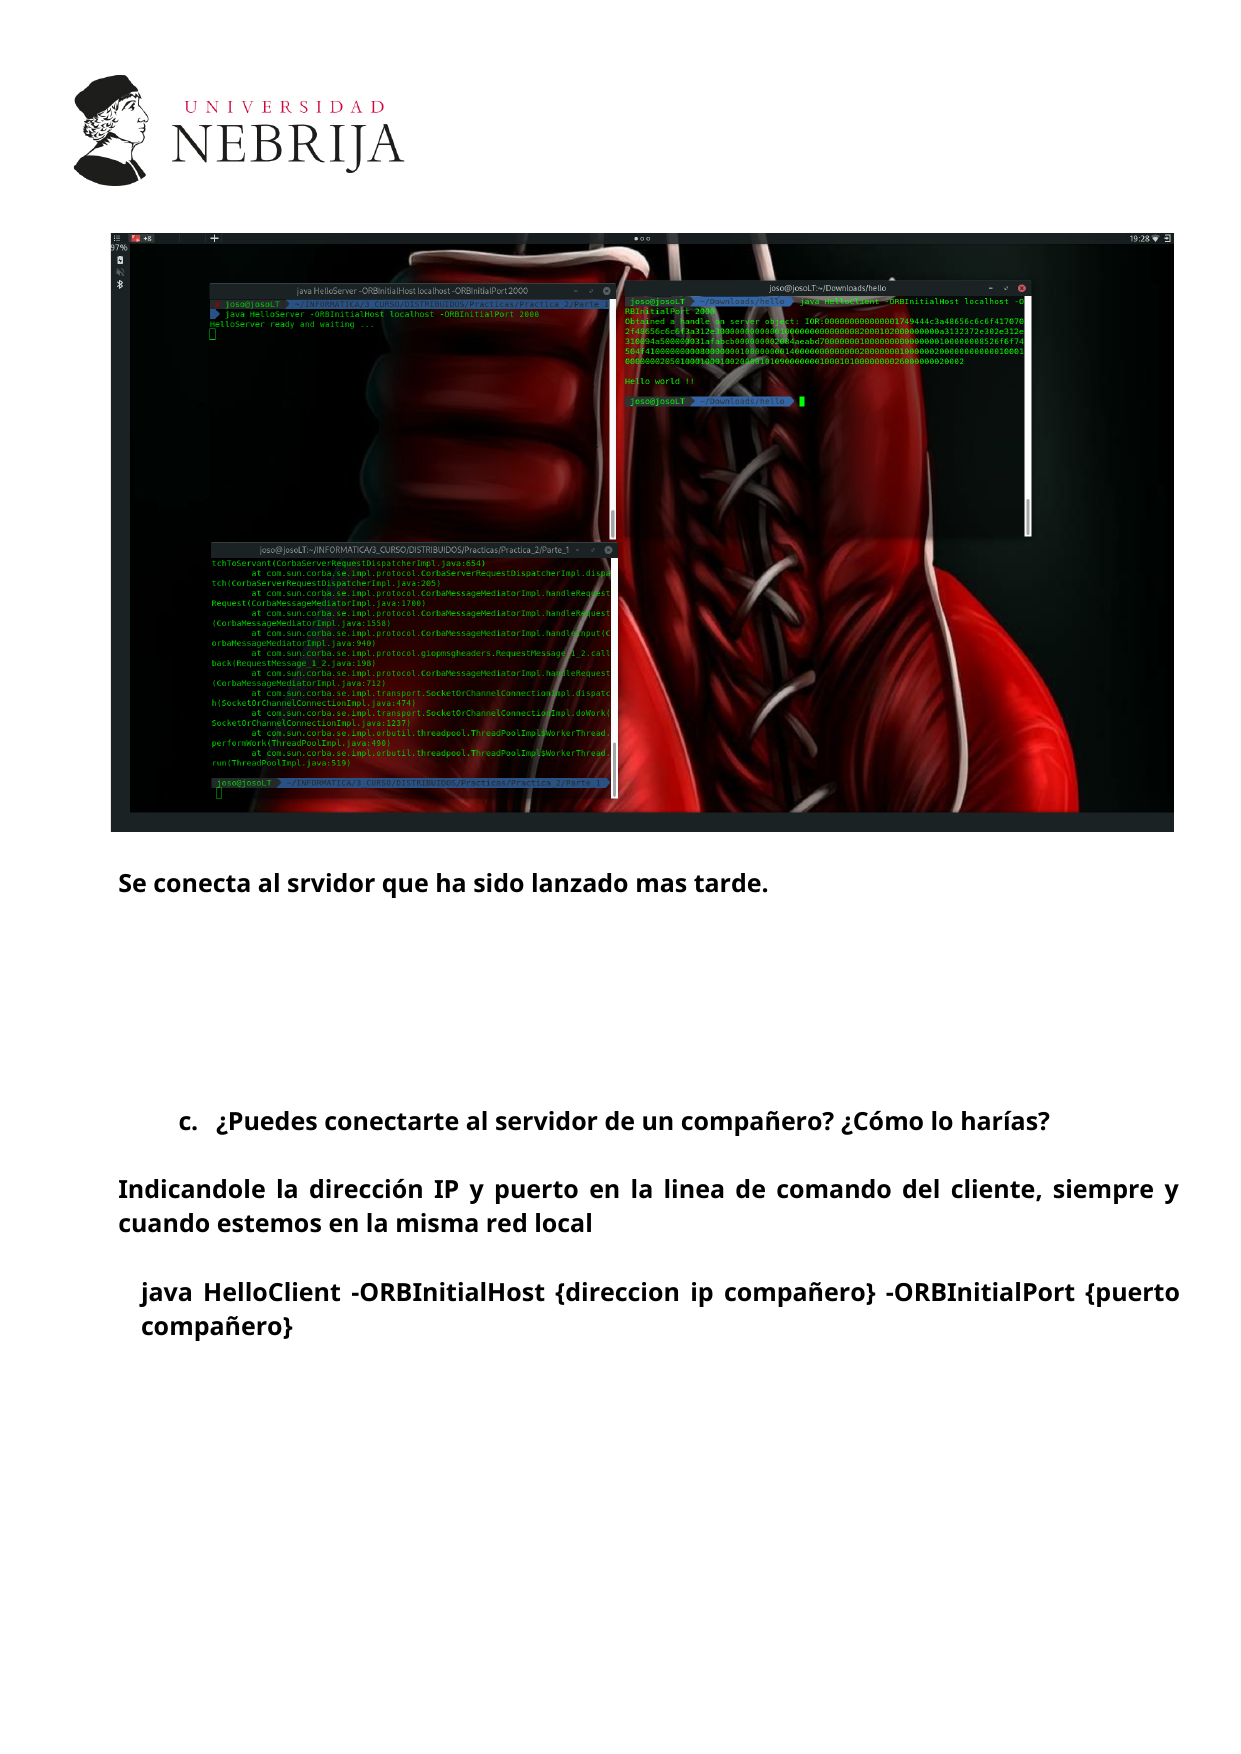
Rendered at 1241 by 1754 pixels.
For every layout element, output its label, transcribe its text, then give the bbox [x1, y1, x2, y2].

text Se conecta al srvidor que ha sido lanzado mas tarde. [118, 866, 1181, 899]
picture [110, 233, 1174, 832]
text java HelloClient -ORBInitialHost {direccion ip compañero} -ORBInitialPort {puerto compañero} [141, 1274, 1181, 1342]
text Indicandole la dirección IP y puerto en la linea de comando del cliente, siempre y cuando estemos en la misma red local [118, 1172, 1181, 1240]
picture [73, 75, 405, 186]
list ¿Puedes conectarte al servidor de un compañero? ¿Cómo lo harías? [178, 1104, 1181, 1138]
